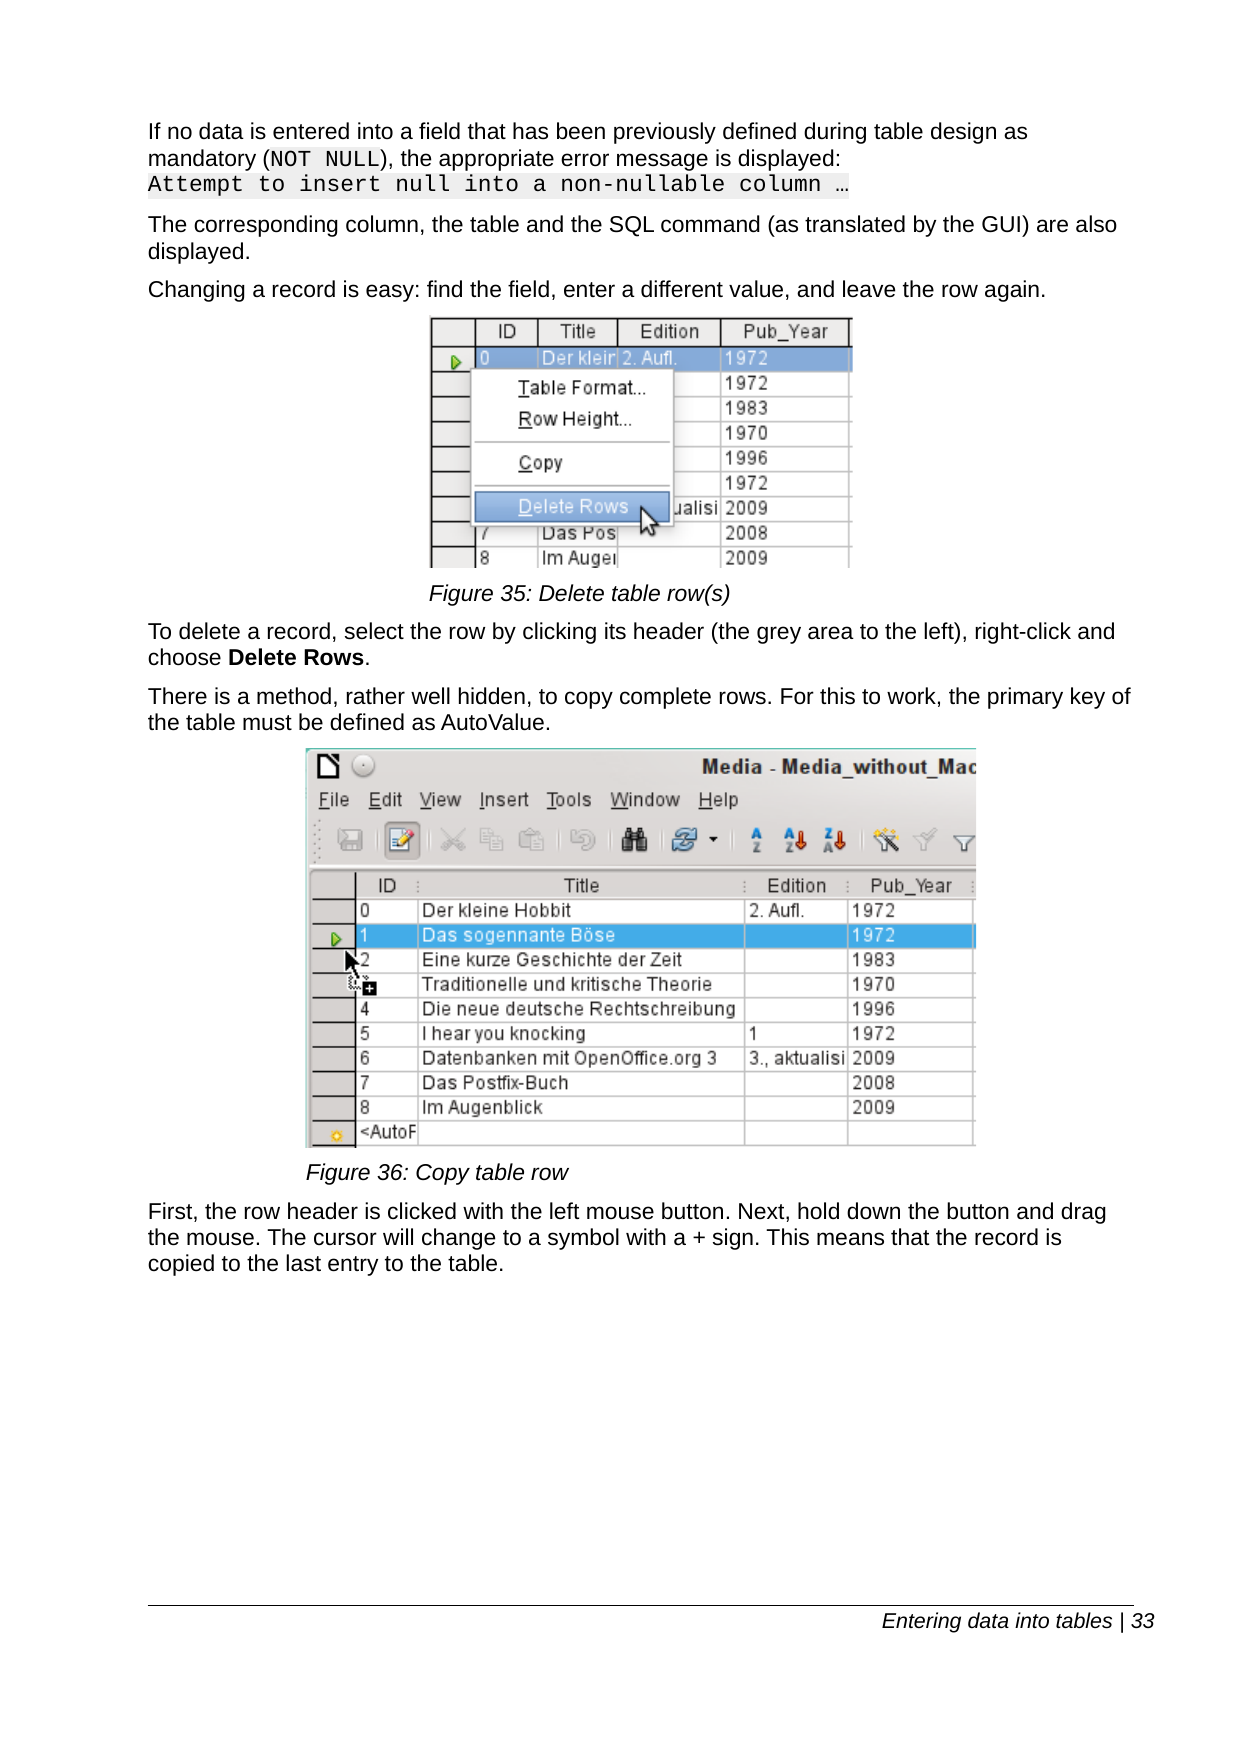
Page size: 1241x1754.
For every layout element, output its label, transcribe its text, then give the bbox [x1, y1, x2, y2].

text Figure 35: Delete table row(s) [429, 579, 853, 606]
text First, the row header is clicked with the left mouse button. Next, hold down the button and drag the mouse. The cursor will change to a symbol with a + sign. This means that the record is copied to the last entry to the table. [148, 1198, 1134, 1277]
picture [428, 315, 853, 568]
picture [305, 748, 977, 1148]
text Figure 36: Copy table row [306, 1159, 976, 1186]
text The corresponding column, the table and the SQL command (as translated by the GUI) are also displayed. [148, 211, 1134, 264]
text There is a method, rather well hidden, to copy complete rows. For this to work, the primary key of the table must be defined as AutoValue. [148, 683, 1134, 736]
text If no data is entered into a field that has been previously defined during table design as mandatory (NOT NULL), the appropriate error message is displayed: Attempt to insert null into a non-nullable column … [148, 118, 1134, 199]
text Changing a record is easy: find the field, enter a different value, and leave the row again. [148, 276, 1134, 303]
text To delete a record, select the row by clicking its header (the grey area to the left), right-click and choose Delete Rows. [148, 618, 1134, 671]
